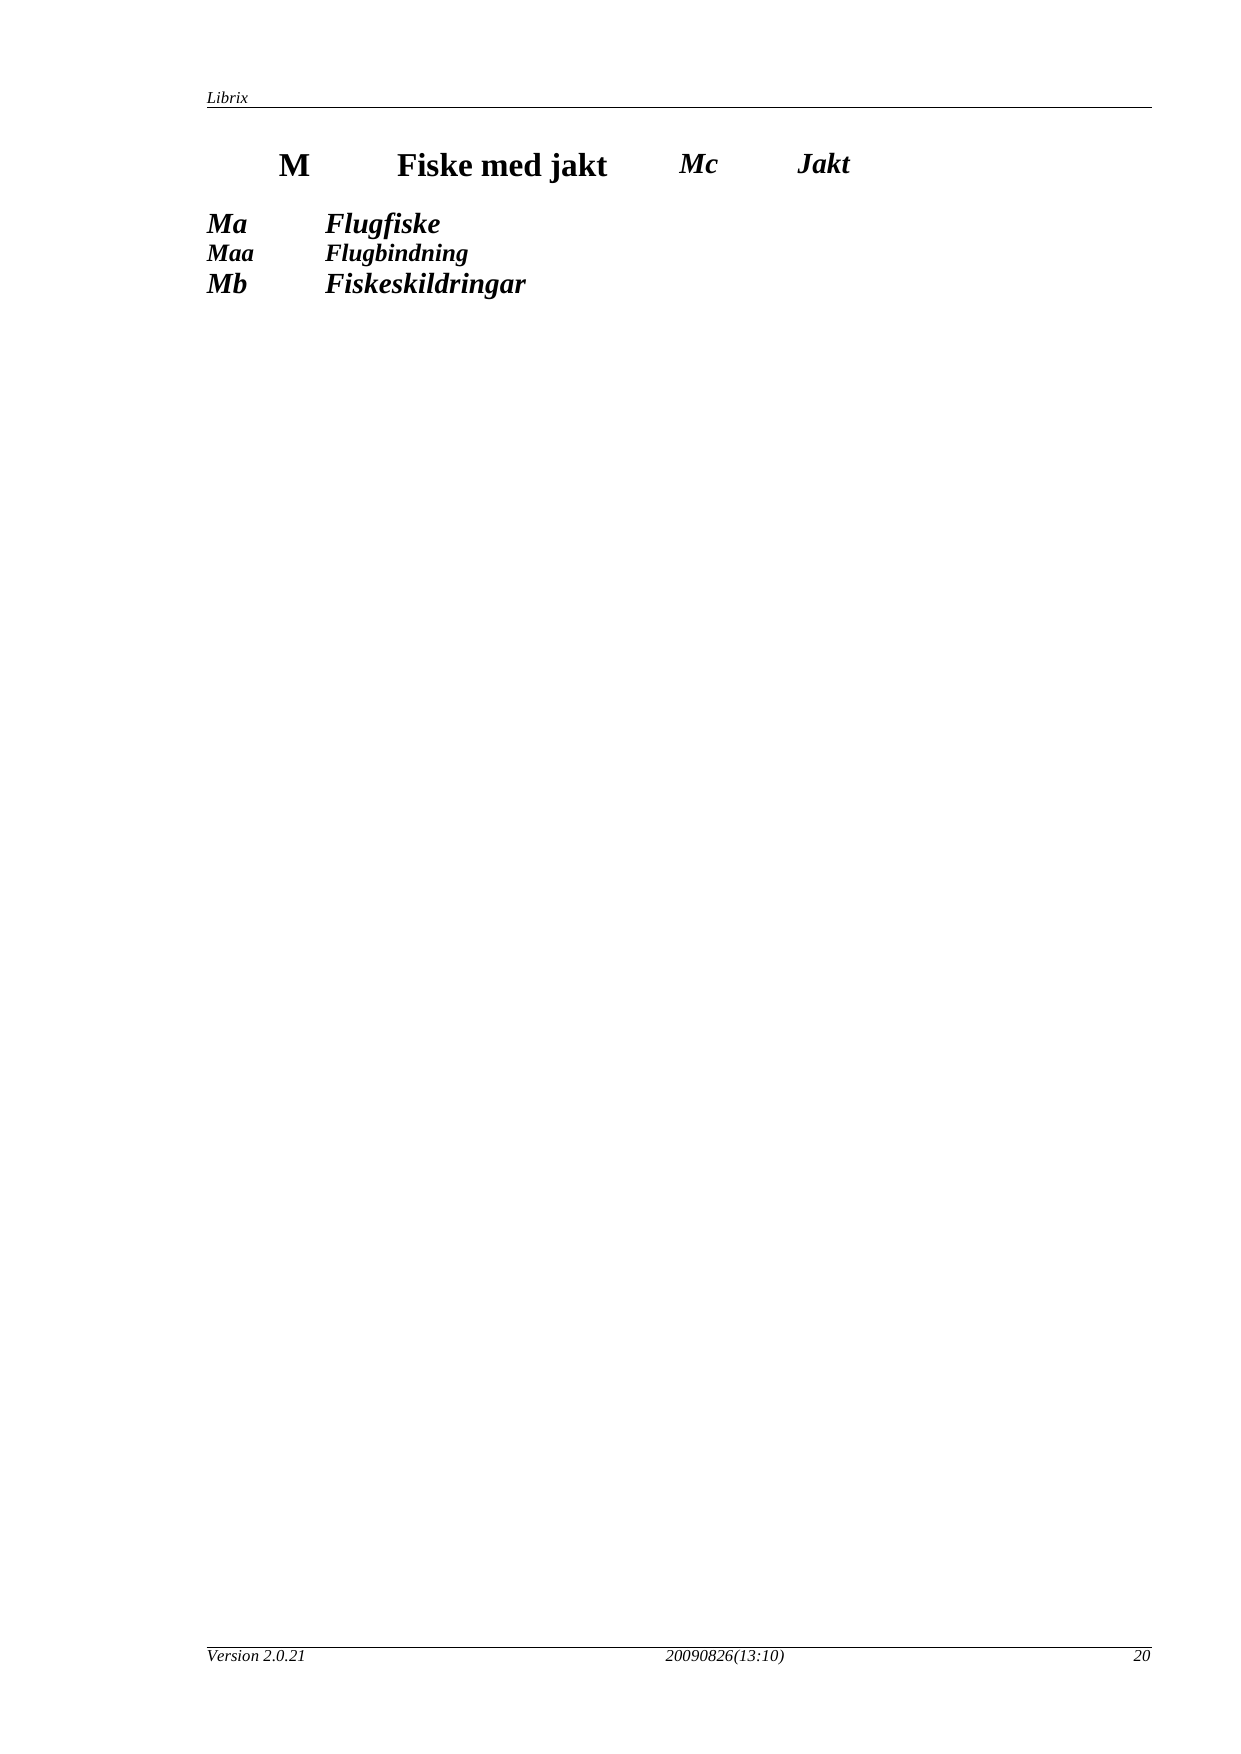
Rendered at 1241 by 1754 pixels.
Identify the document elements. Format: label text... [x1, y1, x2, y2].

text Maa Flugbindning [207, 239, 679, 267]
subtitle M Fiske med jakt [207, 147, 679, 184]
text Mc Jakt [679, 147, 1152, 179]
text Ma Flugfiske [207, 207, 679, 239]
text Mb Fiskeskildringar [207, 267, 679, 299]
